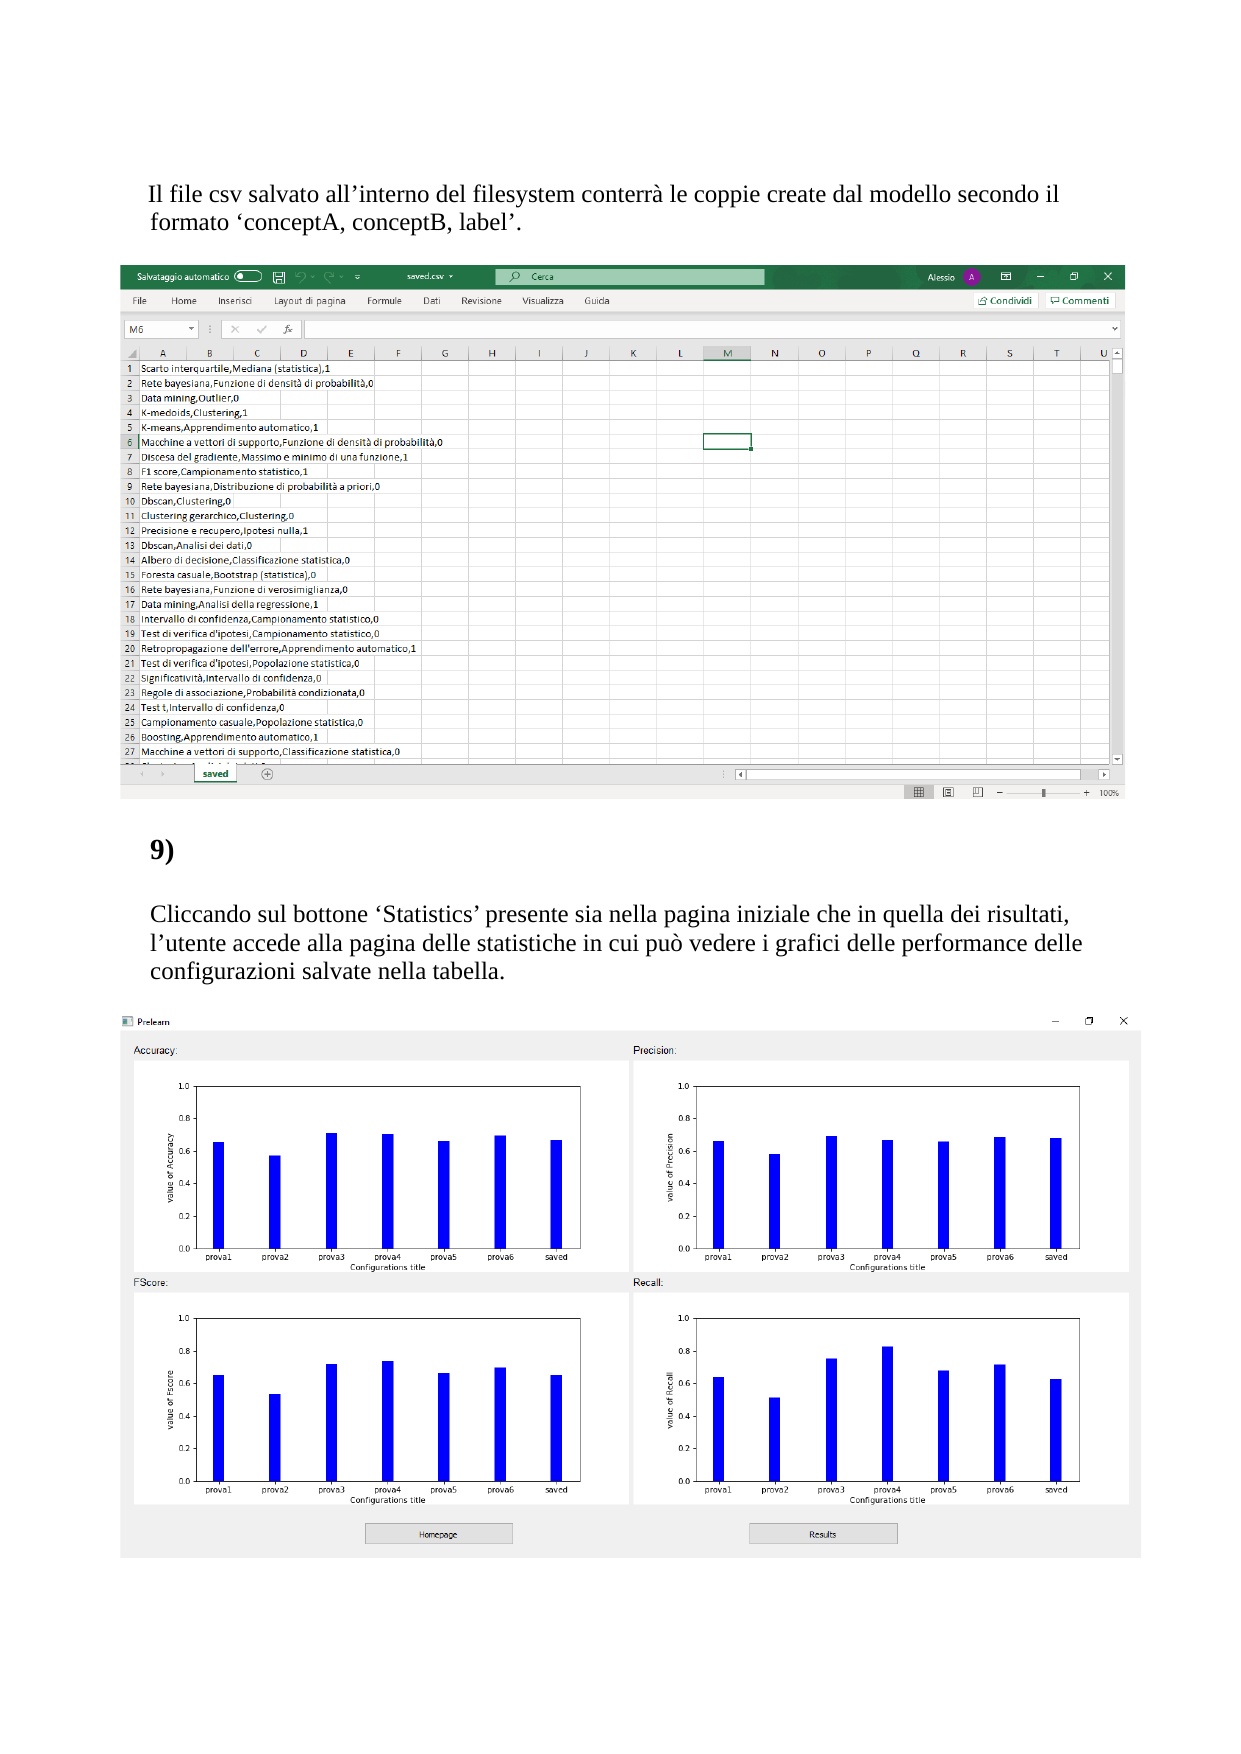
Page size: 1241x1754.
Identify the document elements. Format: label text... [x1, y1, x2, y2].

text Cliccando sul bottone ‘Statistics’ presente sia nella pagina iniziale che in quella dei risultati, l’utente accede alla pagina delle statistiche in cui può vedere i grafici delle performance delle configurazioni salvate nella tabella. [150, 899, 1090, 985]
text Il file csv salvato all’interno del filesystem conterrà le coppie create dal modello secondo il formato ‘conceptA, conceptB, label’. [135, 179, 1090, 236]
text 9) [150, 832, 1090, 865]
